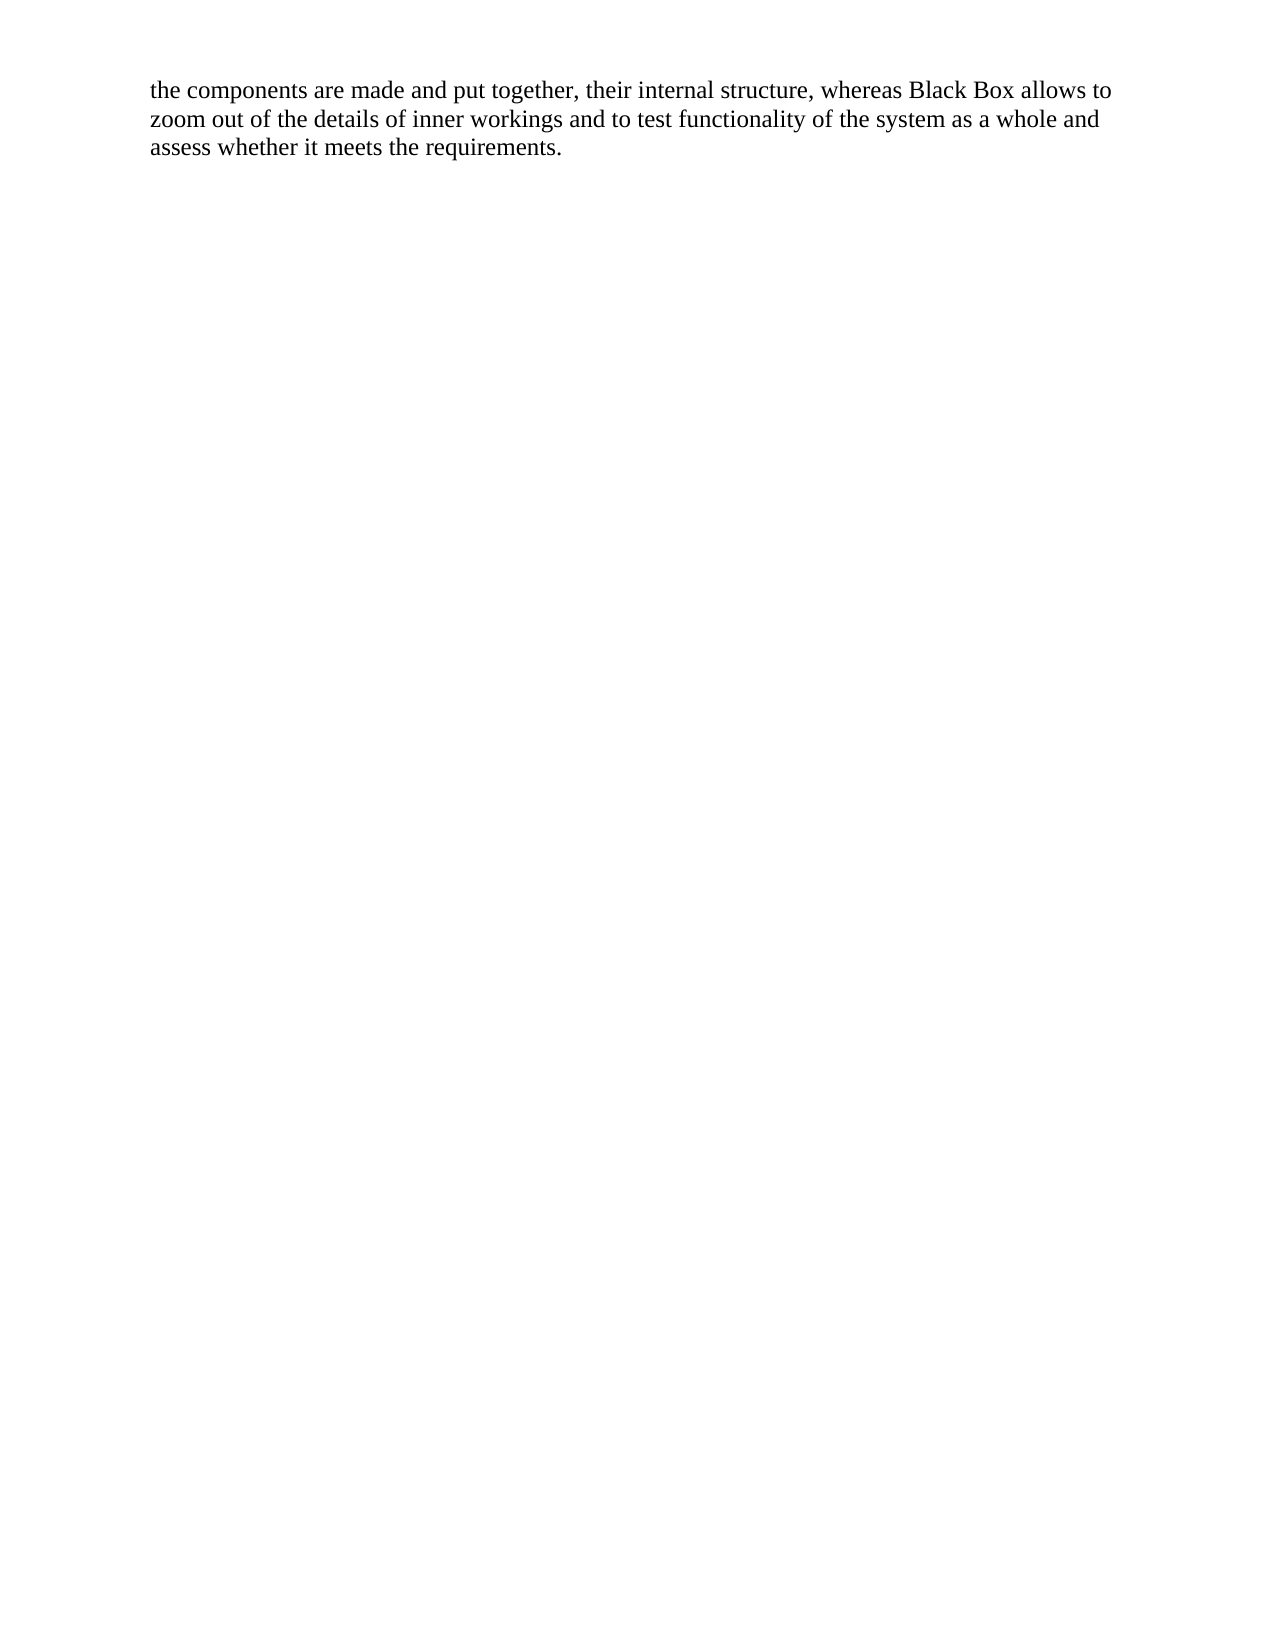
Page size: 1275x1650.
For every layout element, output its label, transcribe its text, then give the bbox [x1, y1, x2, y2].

text the components are made and put together, their internal structure, whereas Black Box allows to zoom out of the details of inner workings and to test functionality of the system as a whole and assess whether it meets the requirements. [150, 75, 1125, 161]
